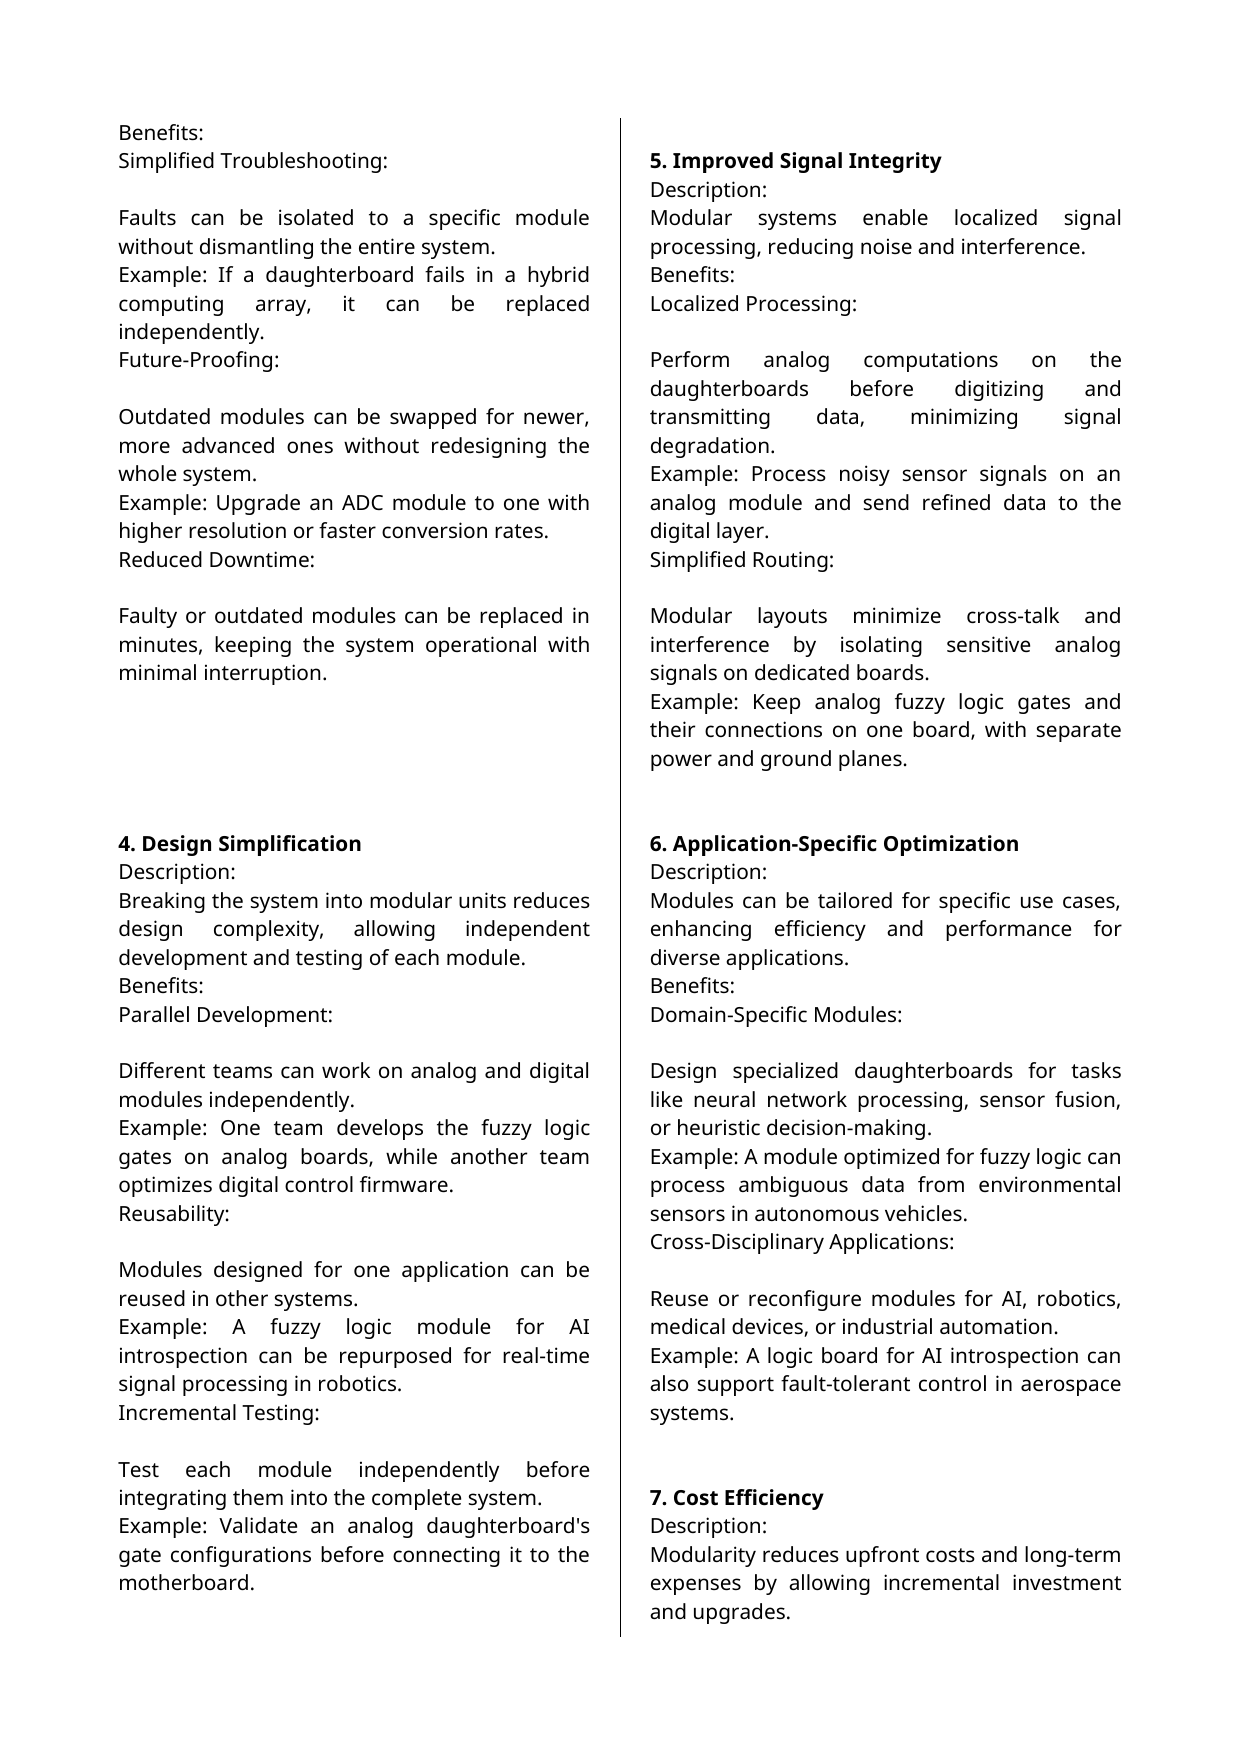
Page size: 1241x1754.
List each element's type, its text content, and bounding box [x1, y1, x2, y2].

text Example: A fuzzy logic module for AI introspection can be repurposed for real-time signal processing in robotics. [118, 1312, 591, 1398]
text 7. Cost Efficiency [649, 1483, 1122, 1512]
text Benefits: [118, 118, 591, 147]
text Example: One team develops the fuzzy logic gates on analog boards, while another team optimizes digital control firmware. [118, 1113, 591, 1199]
text Example: If a daughterboard fails in a hybrid computing array, it can be replaced independently. [118, 260, 591, 346]
text Parallel Development: [118, 1000, 591, 1028]
text Test each module independently before integrating them into the complete system. [118, 1455, 591, 1512]
text Example: A module optimized for fuzzy logic can process ambiguous data from environmental sensors in autonomous vehicles. [649, 1142, 1122, 1227]
text Modular layouts minimize cross-talk and interference by isolating sensitive analog signals on dedicated boards. [649, 602, 1122, 687]
text 6. Application-Specific Optimization [649, 829, 1122, 857]
text Different teams can work on analog and digital modules independently. [118, 1057, 591, 1113]
text Future-Proofing: [118, 346, 591, 374]
text Description: [649, 175, 1122, 203]
text Example: Validate an analog daughterboard's gate configurations before connecting it to the motherboard. [118, 1512, 591, 1597]
text Incremental Testing: [118, 1398, 591, 1426]
text Modules designed for one application can be reused in other systems. [118, 1256, 591, 1312]
text Design specialized daughterboards for tasks like neural network processing, sensor fusion, or heuristic decision-making. [649, 1057, 1122, 1142]
text Example: Keep analog fuzzy logic gates and their connections on one board, with separate power and ground planes. [649, 687, 1122, 772]
text Reduced Downtime: [118, 545, 591, 573]
text Description: [649, 857, 1122, 886]
text Domain-Specific Modules: [649, 1000, 1122, 1028]
text Description: [649, 1512, 1122, 1540]
text Example: Process noisy sensor signals on an analog module and send refined data to the digital layer. [649, 459, 1122, 545]
text Example: Upgrade an ADC module to one with higher resolution or faster conversion rates. [118, 488, 591, 545]
text Simplified Routing: [649, 545, 1122, 573]
text Modular systems enable localized signal processing, reducing noise and interference. [649, 203, 1122, 260]
text Faulty or outdated modules can be replaced in minutes, keeping the system operational with minimal interruption. [118, 602, 591, 687]
text Example: A logic board for AI introspection can also support fault-tolerant control in aerospace systems. [649, 1341, 1122, 1426]
text Cross-Disciplinary Applications: [649, 1227, 1122, 1256]
text Localized Processing: [649, 289, 1122, 317]
text Benefits: [649, 260, 1122, 289]
text Modularity reduces upfront costs and long-term expenses by allowing incremental investment and upgrades. [649, 1540, 1122, 1625]
text Perform analog computations on the daughterboards before digitizing and transmitting data, minimizing signal degradation. [649, 346, 1122, 459]
text Modules can be tailored for specific use cases, enhancing efficiency and performance for diverse applications. [649, 886, 1122, 971]
text Description: [118, 857, 591, 886]
text Benefits: [649, 971, 1122, 1000]
text Outdated modules can be swapped for newer, more advanced ones without redesigning the whole system. [118, 402, 591, 488]
text Benefits: [118, 971, 591, 1000]
text Breaking the system into modular units reduces design complexity, allowing independent development and testing of each module. [118, 886, 591, 971]
text Reuse or reconfigure modules for AI, robotics, medical devices, or industrial automation. [649, 1284, 1122, 1341]
text 4. Design Simplification [118, 829, 591, 857]
text Faults can be isolated to a specific module without dismantling the entire system. [118, 203, 591, 260]
text Reusability: [118, 1199, 591, 1227]
text Simplified Troubleshooting: [118, 147, 591, 175]
text 5. Improved Signal Integrity [649, 147, 1122, 175]
